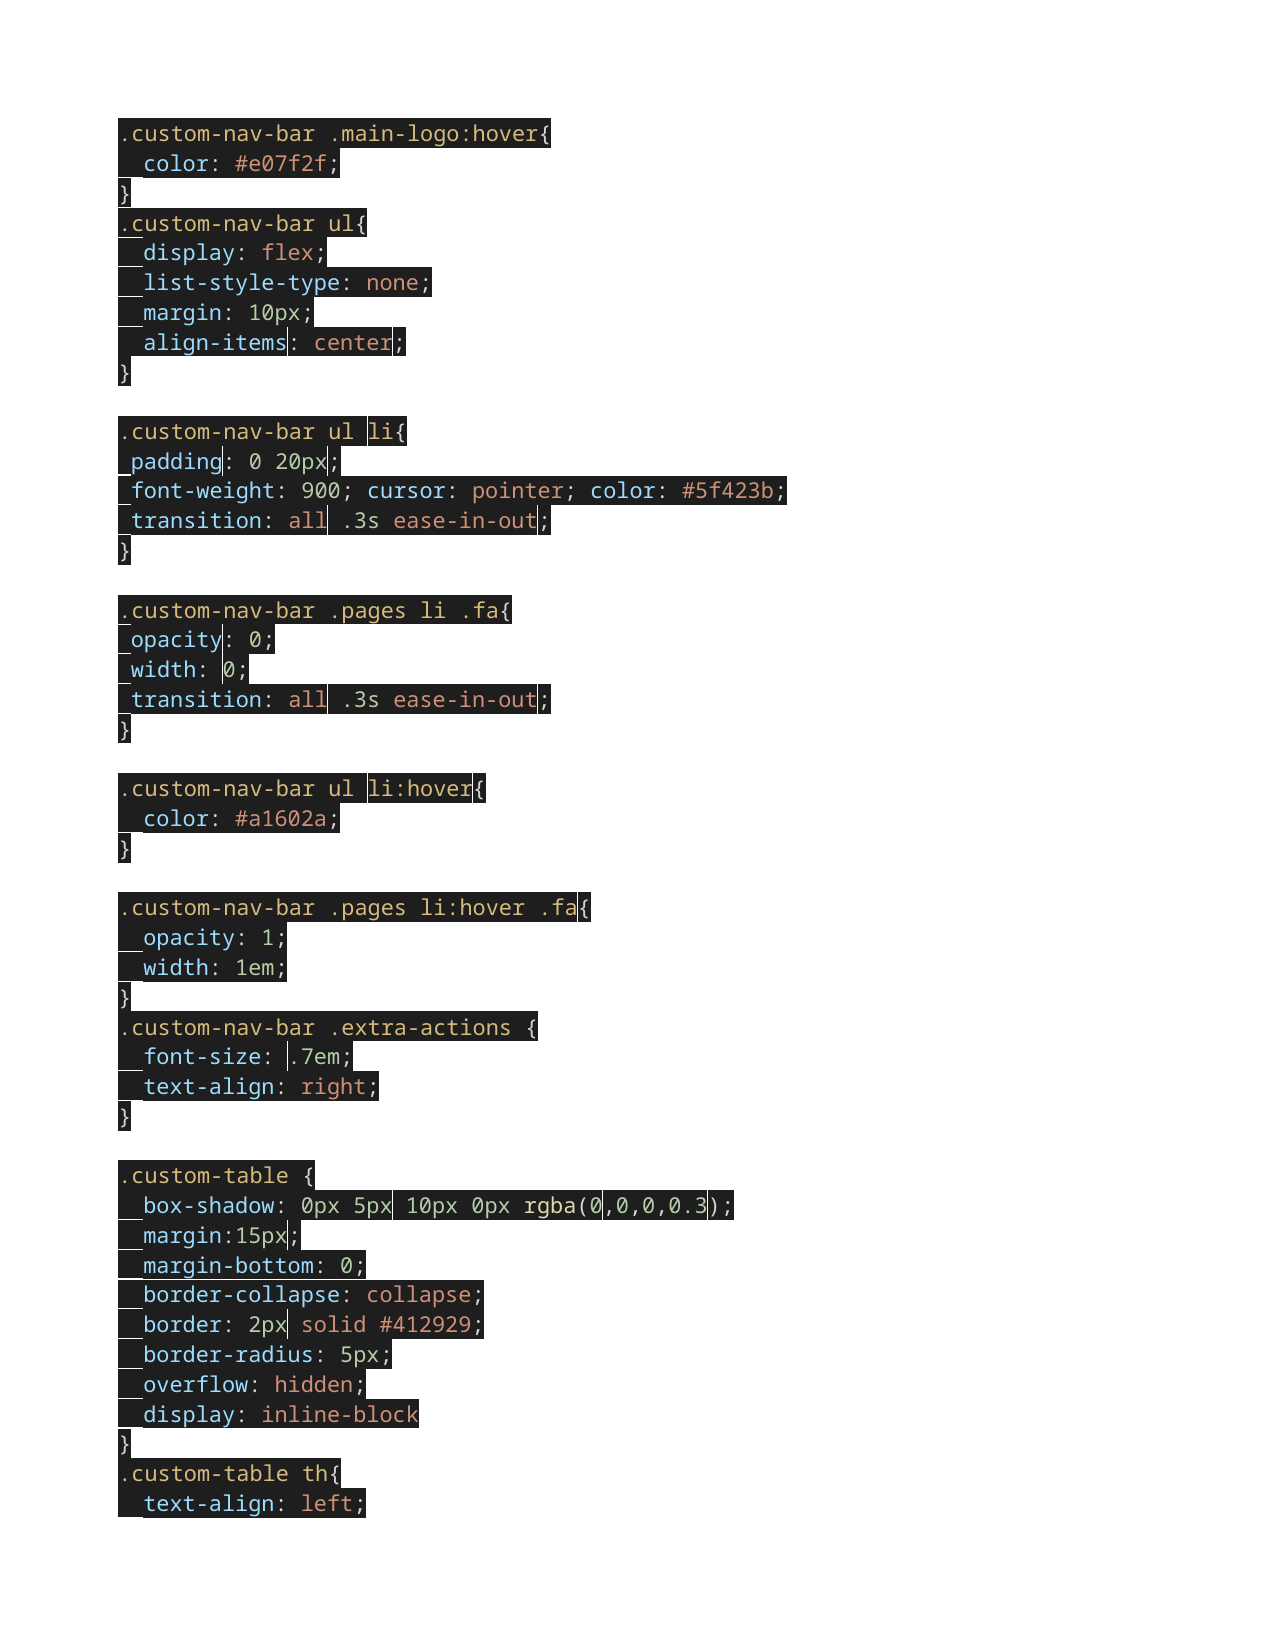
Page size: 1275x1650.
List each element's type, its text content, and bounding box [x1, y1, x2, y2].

text } [118, 833, 1157, 863]
text } [118, 982, 1157, 1011]
text text-align: right; [118, 1071, 1157, 1101]
text width: 1em; [118, 952, 1157, 982]
text margin:15px; [118, 1220, 1157, 1250]
text border: 2px solid #412929; [118, 1309, 1157, 1339]
text box-shadow: 0px 5px 10px 0px rgba(0,0,0,0.3); [118, 1190, 1157, 1220]
text .custom-nav-bar .pages li .fa{ [118, 594, 1157, 624]
text font-weight: 900; cursor: pointer; color: #5f423b; [118, 476, 1157, 505]
text color: #a1602a; [118, 803, 1157, 833]
text transition: all .3s ease-in-out; [118, 505, 1157, 535]
text .custom-nav-bar .main-logo:hover{ [118, 118, 1157, 148]
text width: 0; [118, 654, 1157, 684]
text } [118, 1428, 1157, 1458]
text } [118, 356, 1157, 386]
text margin: 10px; [118, 297, 1157, 327]
text margin-bottom: 0; [118, 1250, 1157, 1279]
text display: flex; [118, 237, 1157, 267]
text overflow: hidden; [118, 1369, 1157, 1399]
text padding: 0 20px; [118, 446, 1157, 476]
text } [118, 535, 1157, 565]
text .custom-nav-bar ul{ [118, 207, 1157, 237]
text transition: all .3s ease-in-out; [118, 684, 1157, 714]
text } [118, 714, 1157, 743]
text text-align: left; [118, 1488, 1157, 1518]
text font-size: .7em; [118, 1041, 1157, 1071]
text display: inline-block [118, 1399, 1157, 1428]
text .custom-table { [118, 1160, 1157, 1190]
text color: #e07f2f; [118, 148, 1157, 178]
text list-style-type: none; [118, 267, 1157, 297]
text opacity: 0; [118, 624, 1157, 654]
text .custom-table th{ [118, 1458, 1157, 1488]
text align-items: center; [118, 327, 1157, 356]
text .custom-nav-bar .pages li:hover .fa{ [118, 892, 1157, 922]
text } [118, 1101, 1157, 1131]
text border-radius: 5px; [118, 1339, 1157, 1369]
text opacity: 1; [118, 922, 1157, 952]
text .custom-nav-bar ul li{ [118, 416, 1157, 446]
text } [118, 178, 1157, 207]
text .custom-nav-bar ul li:hover{ [118, 773, 1157, 803]
text border-collapse: collapse; [118, 1279, 1157, 1309]
text .custom-nav-bar .extra-actions { [118, 1011, 1157, 1041]
